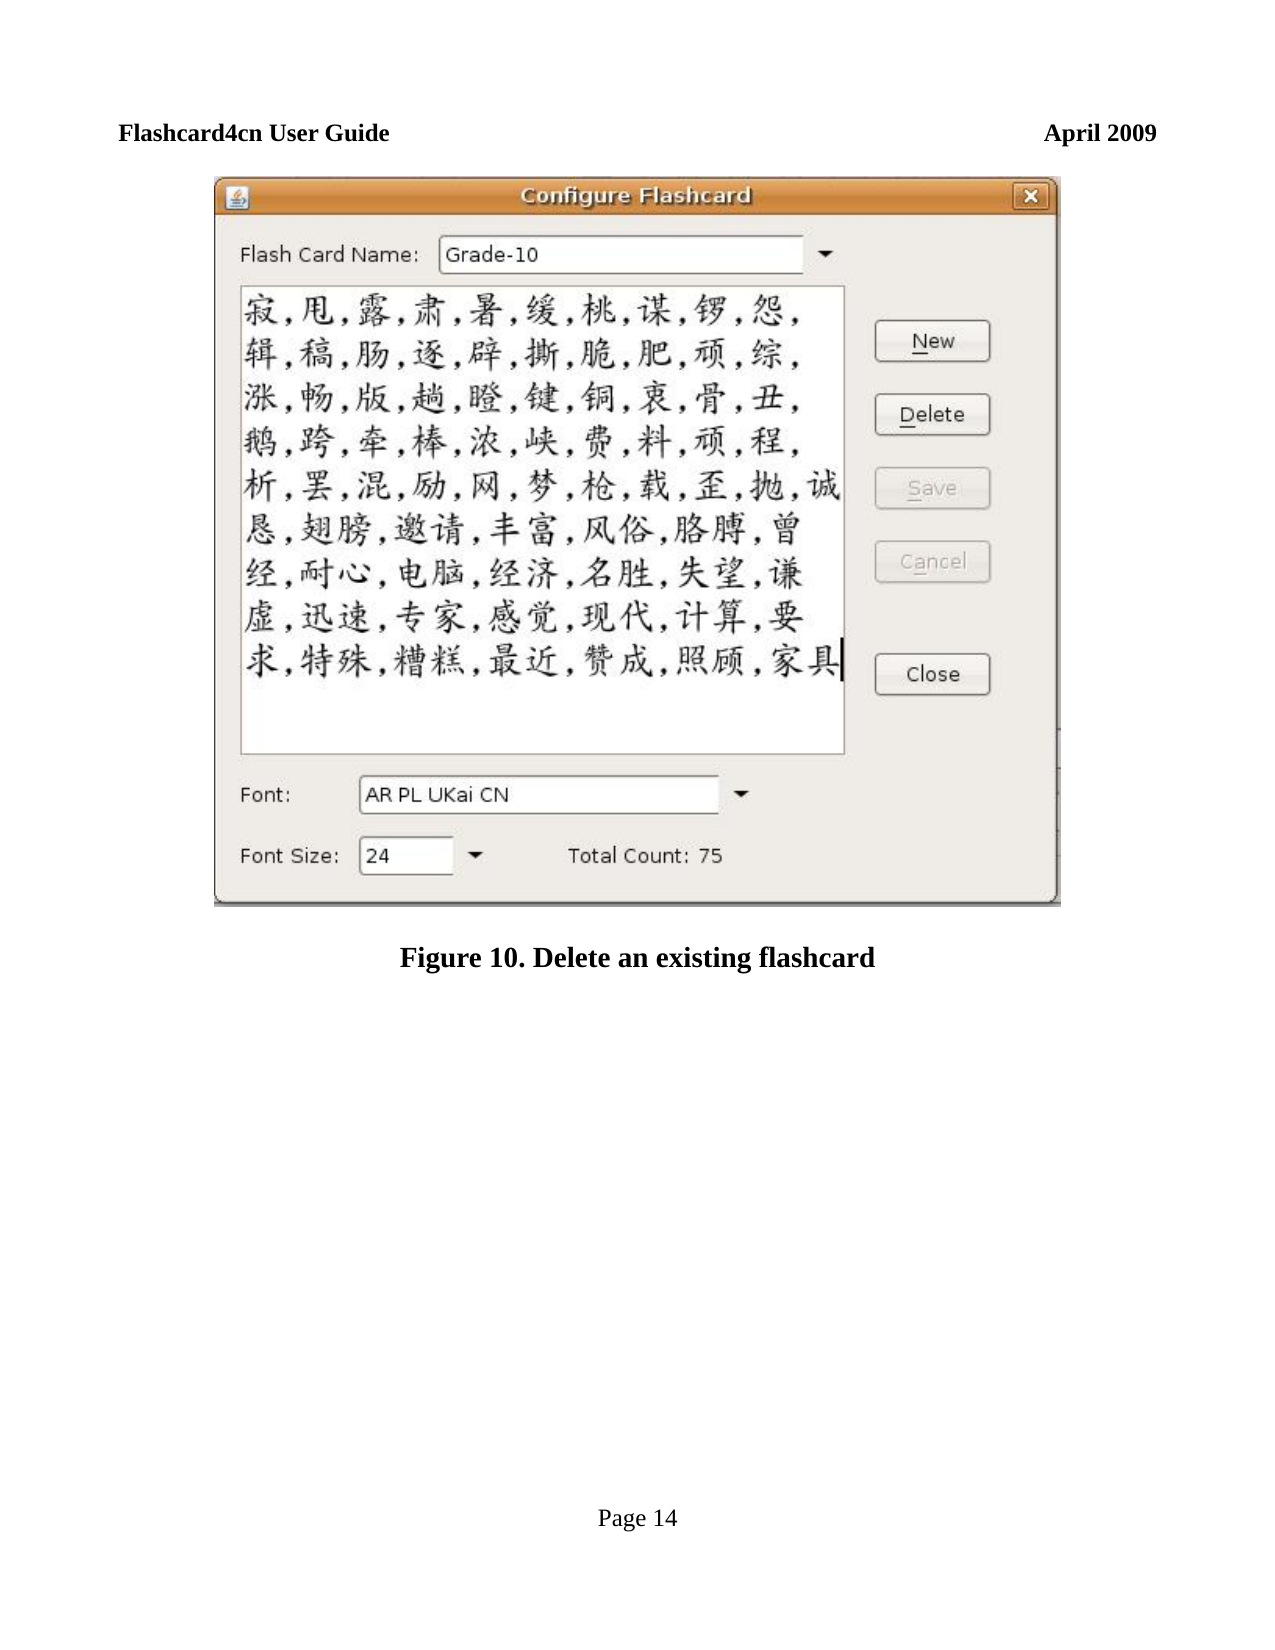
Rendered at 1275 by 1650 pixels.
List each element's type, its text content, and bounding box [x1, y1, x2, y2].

picture [214, 176, 1061, 907]
text Figure 10. Delete an existing flashcard [118, 940, 1157, 974]
